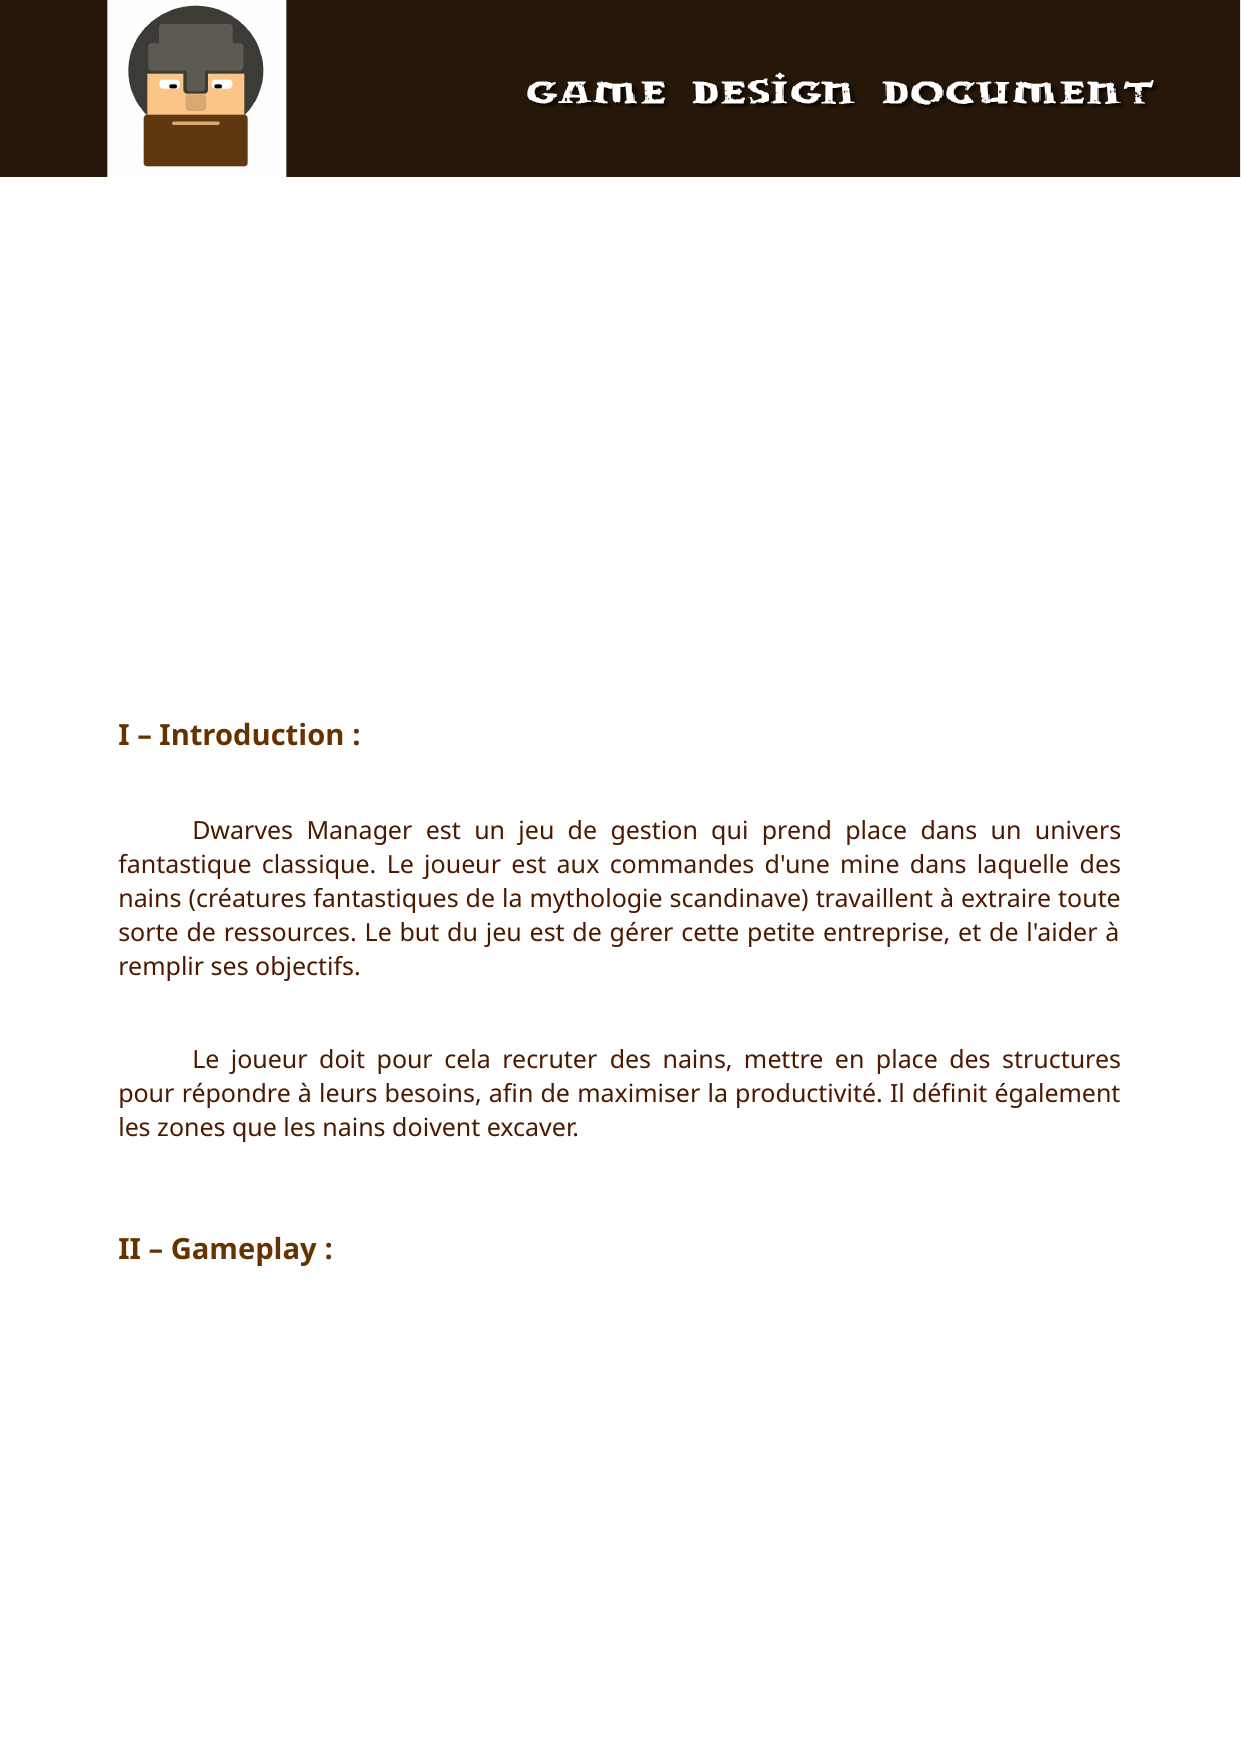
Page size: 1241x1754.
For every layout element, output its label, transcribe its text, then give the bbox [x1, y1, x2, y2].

picture [0, 0, 1241, 180]
subtitle II – Gameplay : [118, 1228, 1122, 1268]
subtitle I – Introduction : [118, 714, 1122, 753]
text Dwarves Manager est un jeu de gestion qui prend place dans un univers fantastique classique. Le joueur est aux commandes d'une mine dans laquelle des nains (créatures fantastiques de la mythologie scandinave) travaillent à extraire toute sorte de ressources. Le but du jeu est de gérer cette petite entreprise, et de l'aider à remplir ses objectifs. [118, 812, 1122, 983]
text Le joueur doit pour cela recruter des nains, mettre en place des structures pour répondre à leurs besoins, afin de maximiser la productivité. Il définit également les zones que les nains doivent excaver. [118, 1042, 1122, 1144]
